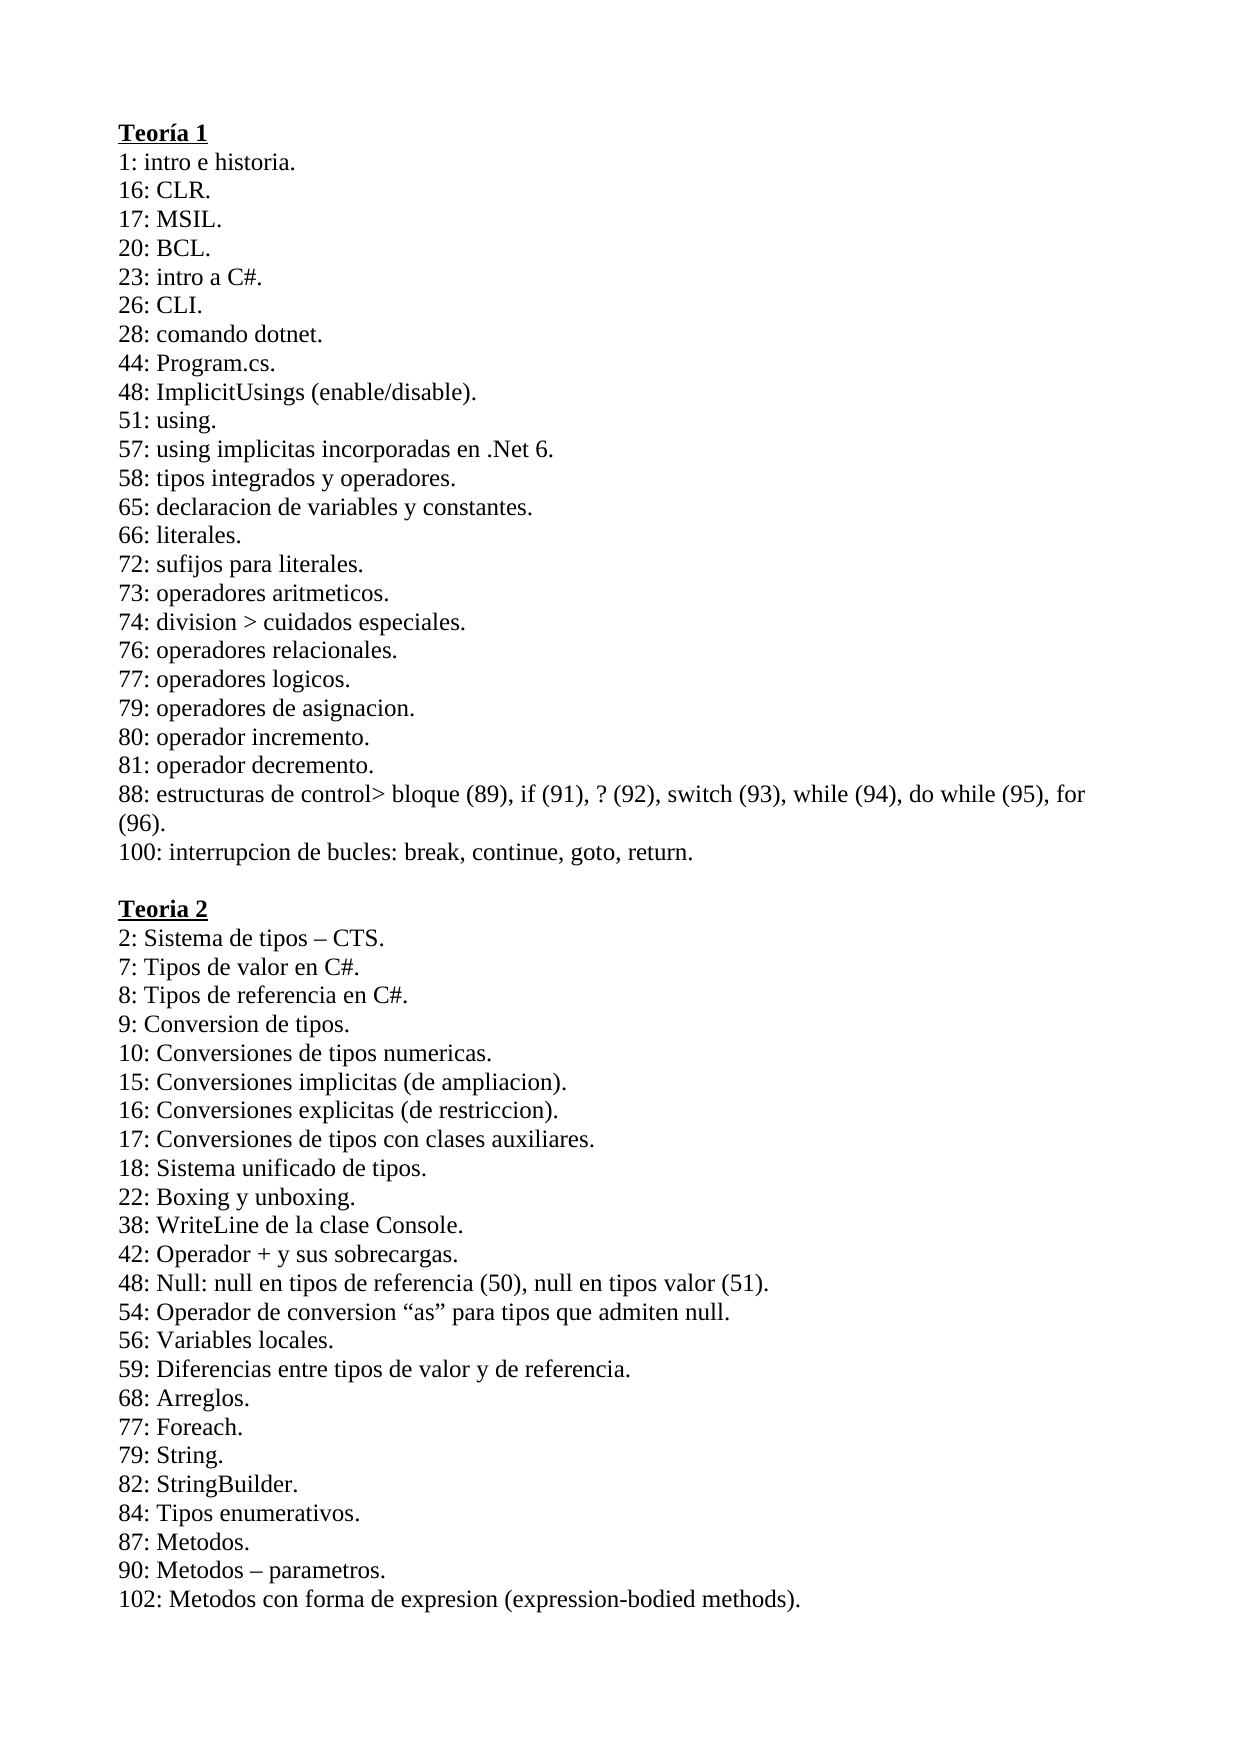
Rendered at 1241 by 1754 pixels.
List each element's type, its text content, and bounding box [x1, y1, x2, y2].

text 72: sufijos para literales. [118, 549, 1122, 578]
text 79: String. [118, 1441, 1122, 1469]
text 80: operador incremento. [118, 722, 1122, 751]
text 22: Boxing y unboxing. [118, 1182, 1122, 1211]
text 48: Null: null en tipos de referencia (50), null en tipos valor (51). [118, 1268, 1122, 1297]
text 54: Operador de conversion “as” para tipos que admiten null. [118, 1297, 1122, 1326]
text 82: StringBuilder. [118, 1469, 1122, 1498]
text 100: interrupcion de bucles: break, continue, goto, return. [118, 837, 1122, 866]
text 74: division > cuidados especiales. [118, 607, 1122, 636]
text 59: Diferencias entre tipos de valor y de referencia. [118, 1354, 1122, 1383]
text 58: tipos integrados y operadores. [118, 463, 1122, 492]
text 65: declaracion de variables y constantes. [118, 492, 1122, 521]
text Teoría 1 [118, 118, 1122, 147]
text 15: Conversiones implicitas (de ampliacion). [118, 1067, 1122, 1096]
text 17: Conversiones de tipos con clases auxiliares. [118, 1124, 1122, 1153]
text 2: Sistema de tipos – CTS. [118, 923, 1122, 952]
text 38: WriteLine de la clase Console. [118, 1211, 1122, 1239]
text 8: Tipos de referencia en C#. [118, 981, 1122, 1009]
text 18: Sistema unificado de tipos. [118, 1153, 1122, 1182]
text 88: estructuras de control> bloque (89), if (91), ? (92), switch (93), while (94), do while (95), for (96). [118, 779, 1122, 837]
text 20: BCL. [118, 233, 1122, 262]
text Teoria 2 [118, 894, 1122, 923]
text 76: operadores relacionales. [118, 636, 1122, 664]
text 84: Tipos enumerativos. [118, 1498, 1122, 1527]
text 9: Conversion de tipos. [118, 1009, 1122, 1038]
text 7: Tipos de valor en C#. [118, 952, 1122, 981]
text 68: Arreglos. [118, 1383, 1122, 1412]
text 48: ImplicitUsings (enable/disable). [118, 377, 1122, 406]
text 77: operadores logicos. [118, 664, 1122, 693]
text 57: using implicitas incorporadas en .Net 6. [118, 434, 1122, 463]
text 79: operadores de asignacion. [118, 693, 1122, 722]
text 42: Operador + y sus sobrecargas. [118, 1239, 1122, 1268]
text 16: CLR. [118, 176, 1122, 204]
text 26: CLI. [118, 291, 1122, 319]
text 73: operadores aritmeticos. [118, 578, 1122, 607]
text 90: Metodos – parametros. [118, 1556, 1122, 1584]
text 23: intro a C#. [118, 262, 1122, 291]
text 17: MSIL. [118, 204, 1122, 233]
text 1: intro e historia. [118, 147, 1122, 176]
text 81: operador decremento. [118, 751, 1122, 779]
text 44: Program.cs. [118, 348, 1122, 377]
text 28: comando dotnet. [118, 319, 1122, 348]
text 51: using. [118, 406, 1122, 434]
text 66: literales. [118, 521, 1122, 549]
text 16: Conversiones explicitas (de restriccion). [118, 1096, 1122, 1124]
text 10: Conversiones de tipos numericas. [118, 1038, 1122, 1067]
text 87: Metodos. [118, 1527, 1122, 1556]
text 56: Variables locales. [118, 1326, 1122, 1354]
text 77: Foreach. [118, 1412, 1122, 1441]
text 102: Metodos con forma de expresion (expression-bodied methods). [118, 1584, 1122, 1613]
